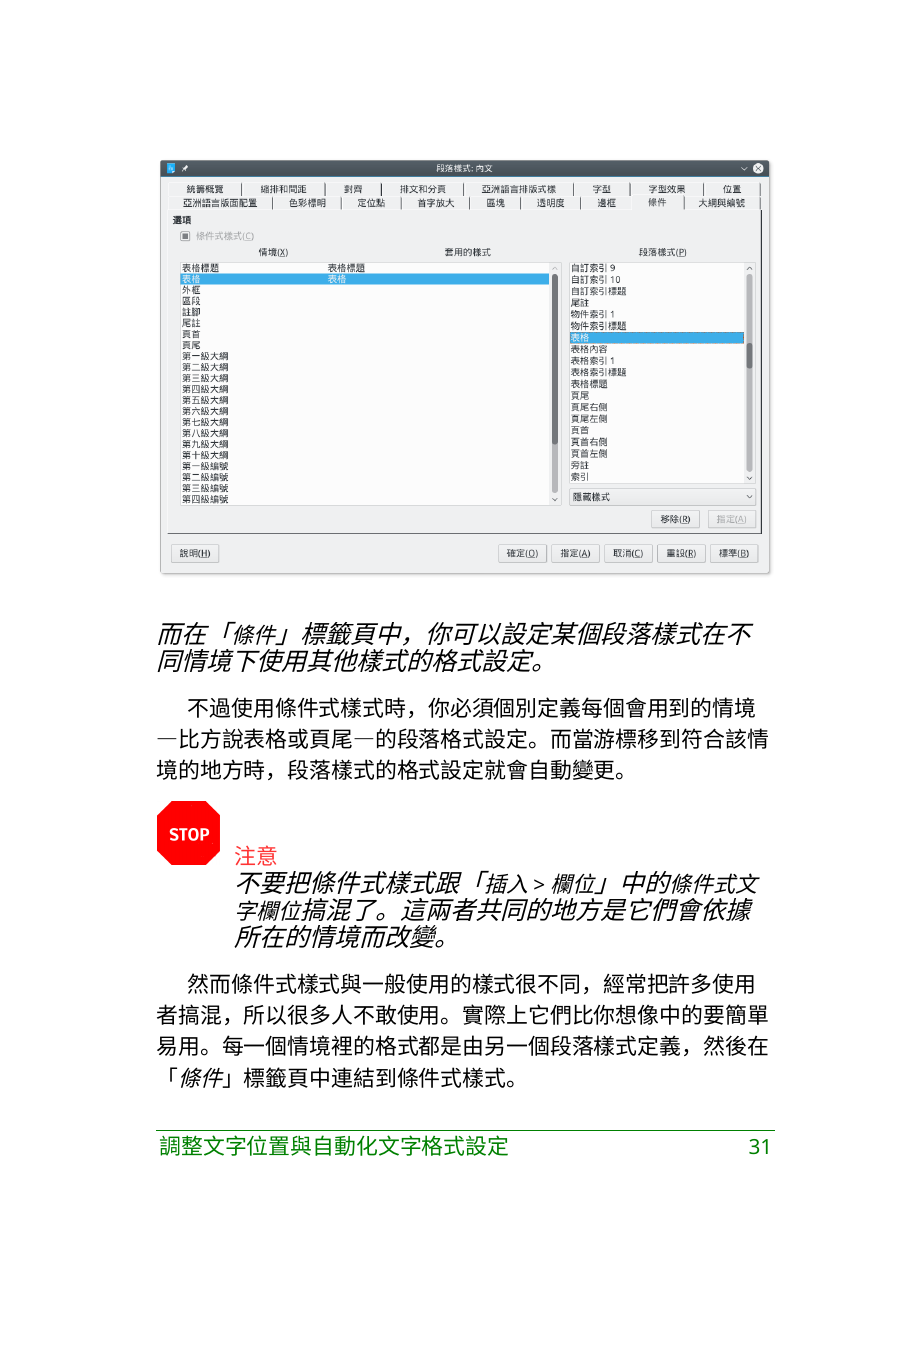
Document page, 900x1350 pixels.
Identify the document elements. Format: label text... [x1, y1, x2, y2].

text 不過使用條件式樣式時，你必須個別定義每個會用到的情境—比方說表格或頁尾—的段落格式設定。而當游標移到符合該情境的地方時，段落樣式的格式設定就會自動變更。 [156, 691, 775, 785]
table_header [156, 125, 775, 156]
list 注意 [156, 801, 775, 870]
picture [157, 801, 220, 865]
text 然而條件式樣式與一般使用的樣式很不同，經常把許多使用者搞混，所以很多人不敢使用。實際上它們比你想像中的要簡單易用。每一個情境裡的格式都是由另一個段落樣式定義，然後在「條件」標籤頁中連結到條件式樣式。 [156, 967, 775, 1092]
table_header [156, 580, 775, 613]
table_cell 而在「條件」標籤頁中，你可以設定某個段落樣式在不同情境下使用其他樣式的格式設定。 [156, 614, 775, 676]
text 不要把條件式樣式跟「插入 > 欄位」中的條件式文字欄位搞混了。這兩者共同的地方是它們會依據所在的情境而改變。 [234, 870, 775, 952]
picture [156, 156, 775, 580]
